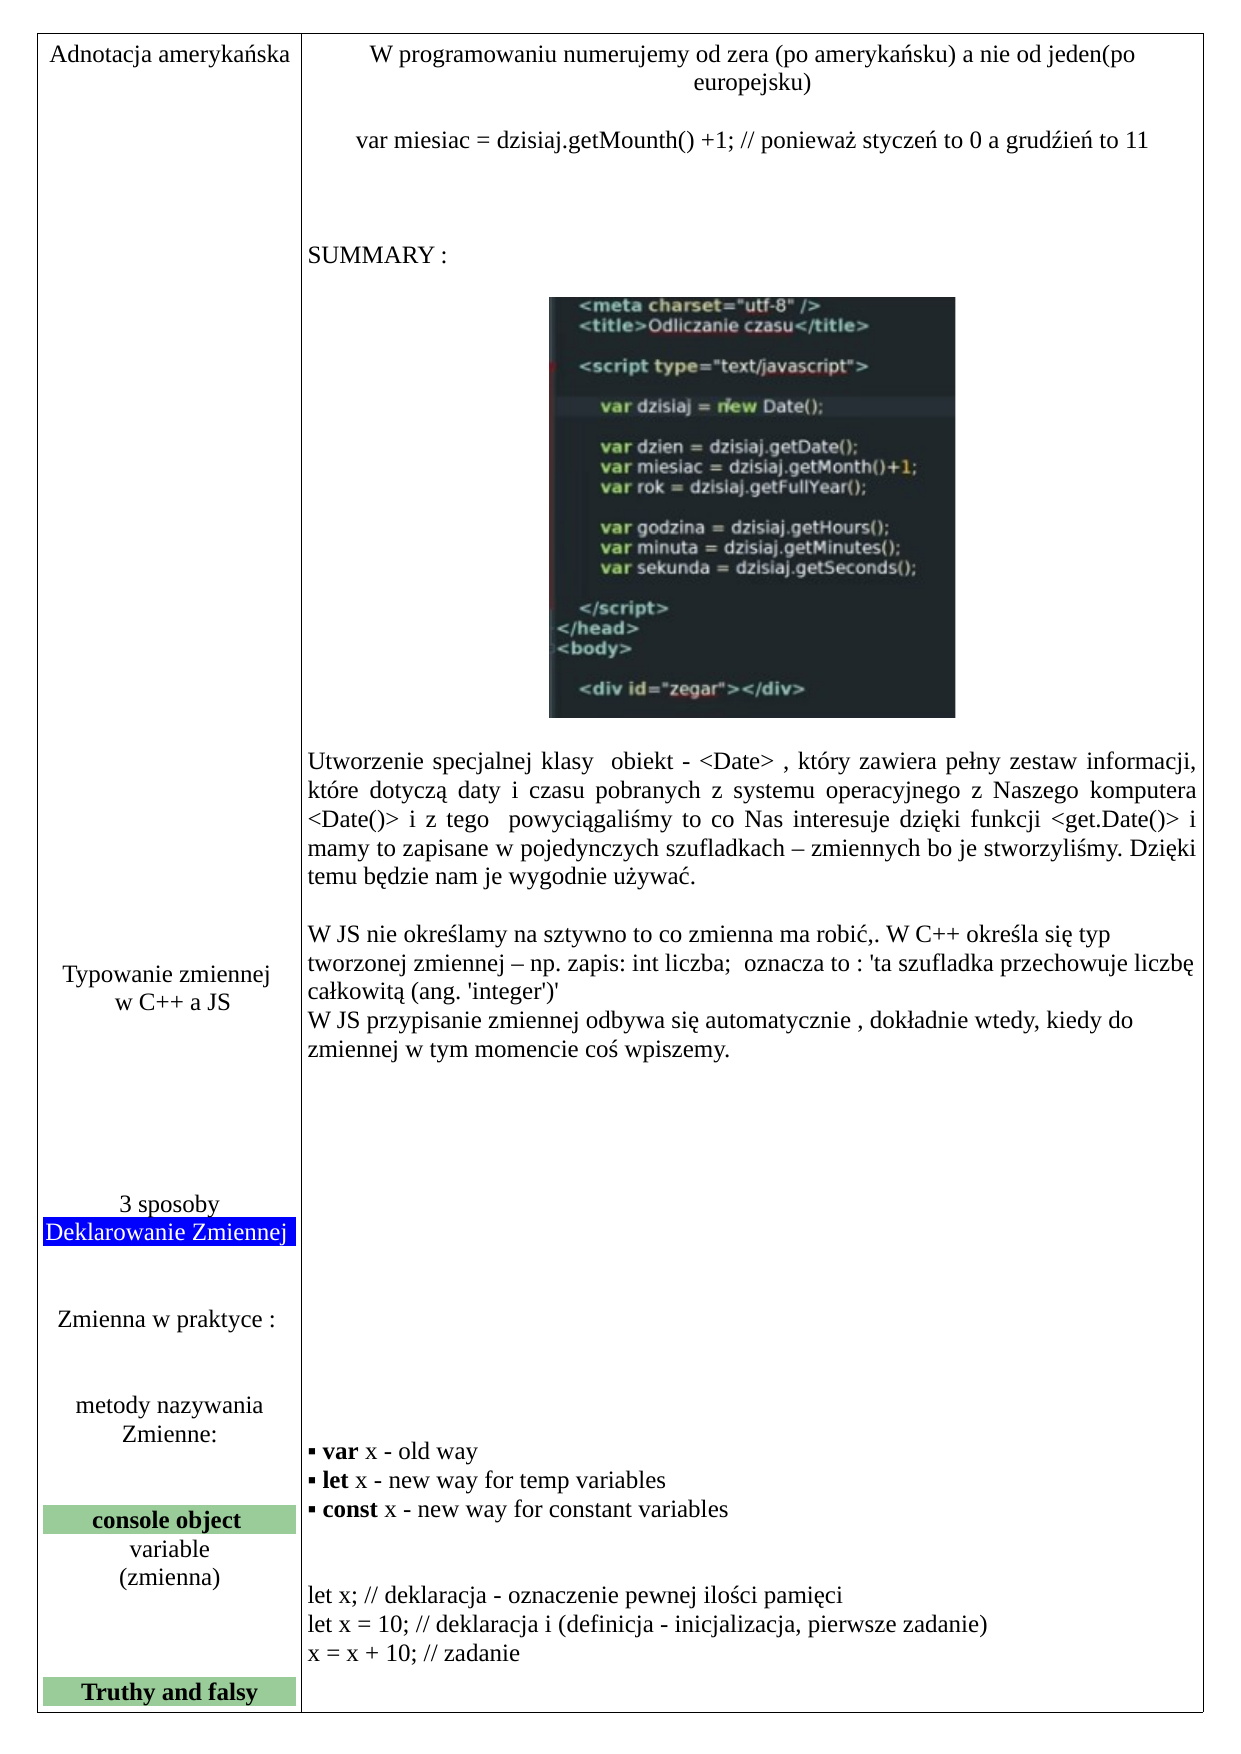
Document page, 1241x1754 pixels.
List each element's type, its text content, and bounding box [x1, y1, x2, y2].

table_header Adnotacja amerykańska Typowanie zmiennej w C++ a JS 3 sposoby Deklarowanie Zmiennej Zmienna w praktyce : metody nazywania Zmienne: console object variable (zmienna) Truthy and falsy [38, 34, 301, 1712]
picture [549, 297, 956, 718]
table_header W programowaniu numerujemy od zera (po amerykańsku) a nie od jeden(po europejsku) var miesiac = dzisiaj.getMounth() +1; // ponieważ styczeń to 0 a grudźień to 11 SUMMARY : [302, 34, 1203, 297]
table_header Utworzenie specjalnej klasy obiekt - <Date> , który zawiera pełny zestaw informacji, które dotyczą daty i czasu pobranych z systemu operacyjnego z Naszego komputera <Date()> i z tego powyciągaliśmy to co Nas interesuje dzięki funkcji <get.Date()> i mamy to zapisane w pojedynczych szufladkach – zmiennych bo je stworzyliśmy. Dzięki temu będzie nam je wygodnie używać. W JS nie określamy na sztywno to co zmienna ma robić,. W C++ określa się typ tworzonej zmiennej – np. zapis: int liczba; oznacza to : 'ta szufladka przechowuje liczbę całkowitą (ang. 'integer')' W JS przypisanie zmiennej odbywa się automatycznie , dokładnie wtedy, kiedy do zmiennej w tym momencie coś wpiszemy. ▪ var x - old way ▪ let x - new way for temp variables ▪ const x - new way for constant variables let x; // deklaracja - oznaczenie pewnej ilości pamięci let x = 10; // deklaracja i (definicja - inicjalizacja, pierwsze zadanie) x = x + 10; // zadanie [302, 298, 1203, 1712]
